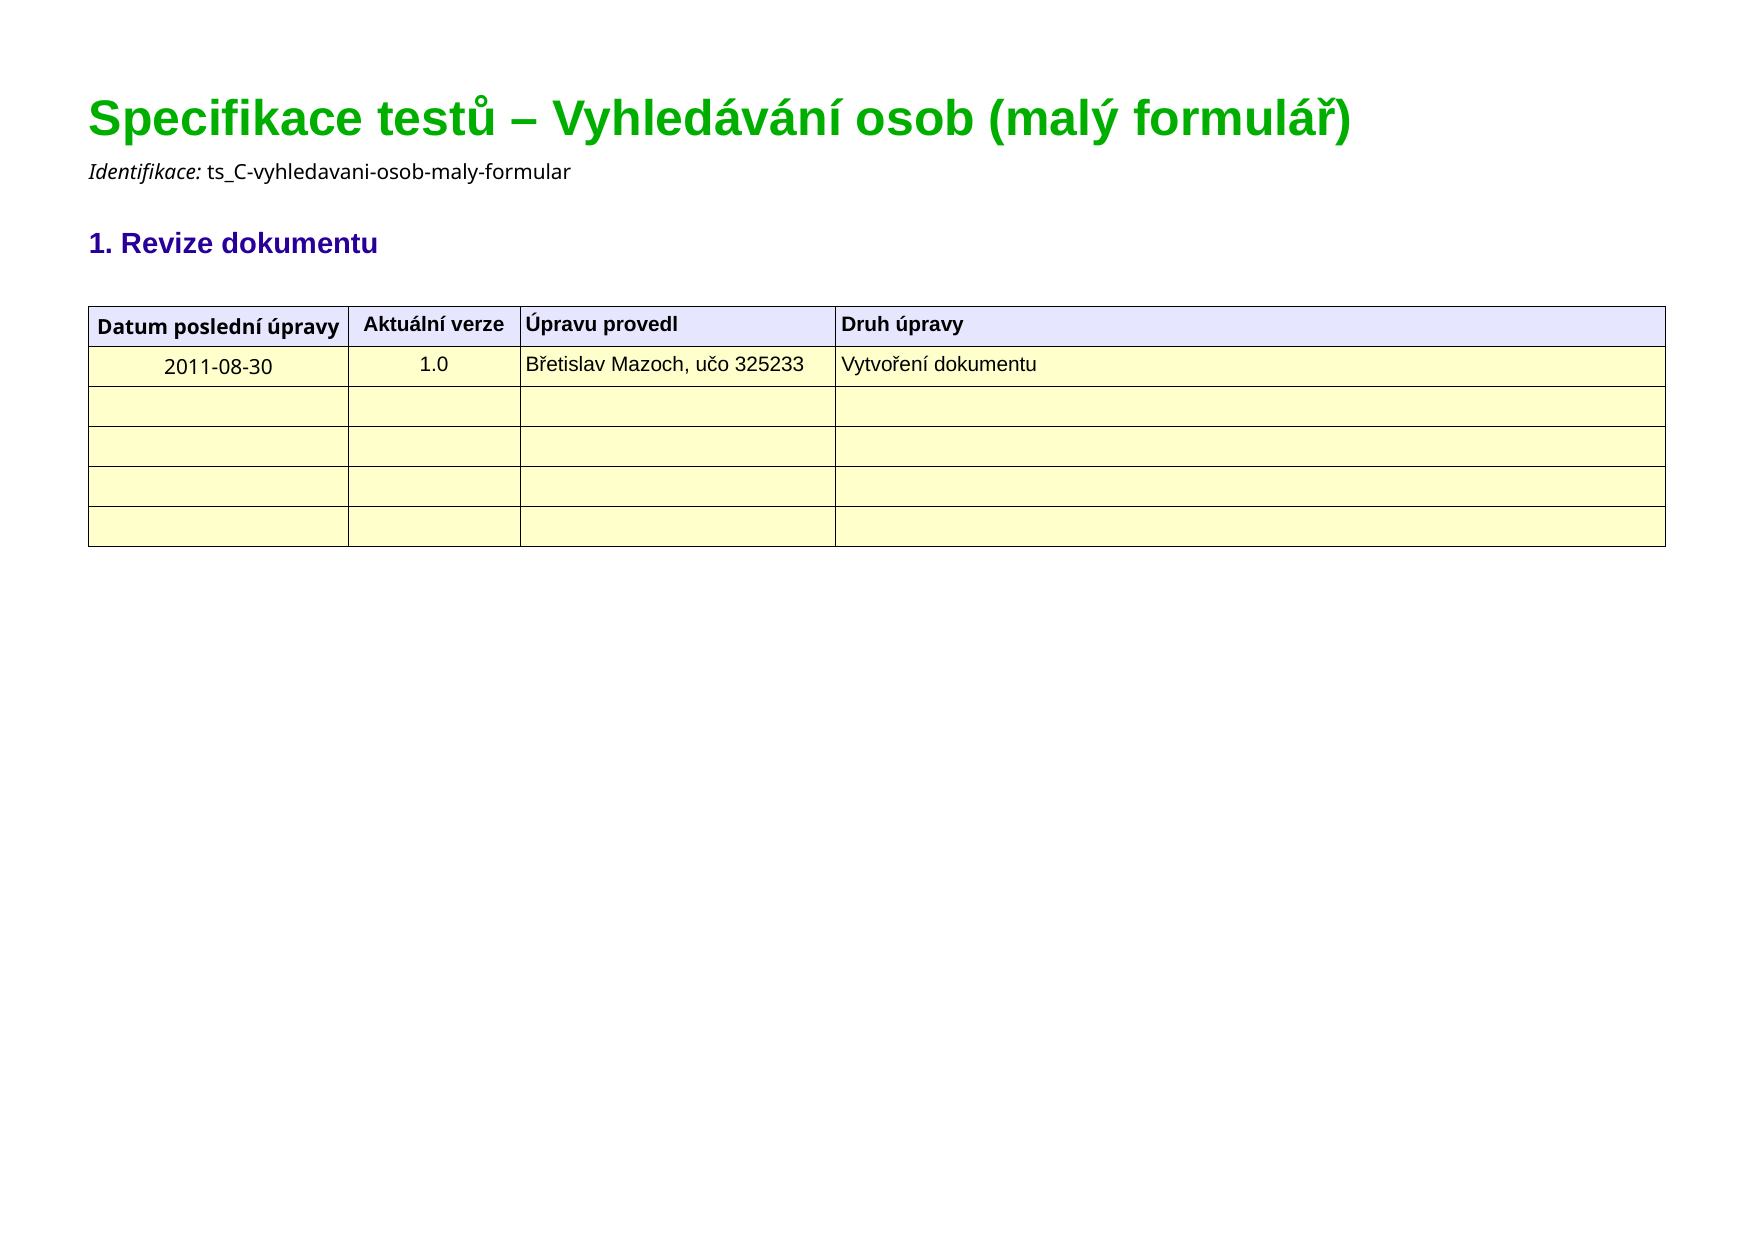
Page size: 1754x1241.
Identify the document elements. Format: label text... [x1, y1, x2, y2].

table_header Datum poslední úpravy [89, 307, 348, 346]
text Identifikace: ts_C-vyhledavani-osob-maly-formular [88, 157, 1665, 186]
table_header Úpravu provedl [521, 307, 835, 346]
table_cell [89, 507, 348, 546]
table_cell 1.0 [349, 347, 520, 386]
table_cell [521, 387, 835, 426]
table_cell [836, 387, 1665, 426]
table_cell [521, 507, 835, 546]
table_cell [89, 427, 348, 466]
text Specifikace testů – Vyhledávání osob (malý formulář) [88, 88, 1665, 146]
table_cell [521, 467, 835, 506]
table_cell [349, 427, 520, 466]
table_header Druh úpravy [836, 307, 1665, 346]
table_cell [836, 507, 1665, 546]
table_cell 2011-08-30 [89, 347, 348, 386]
table_cell Vytvoření dokumentu [836, 347, 1665, 386]
table_cell [89, 467, 348, 506]
table_cell [349, 467, 520, 506]
table_cell [836, 467, 1665, 506]
table_cell [349, 507, 520, 546]
table_cell Břetislav Mazoch, učo 325233 [521, 347, 835, 386]
text 1. Revize dokumentu [88, 226, 1665, 259]
table_cell [836, 427, 1665, 466]
table_header Aktuální verze [349, 307, 520, 346]
table_cell [89, 387, 348, 426]
table_cell [521, 427, 835, 466]
table_cell [349, 387, 520, 426]
